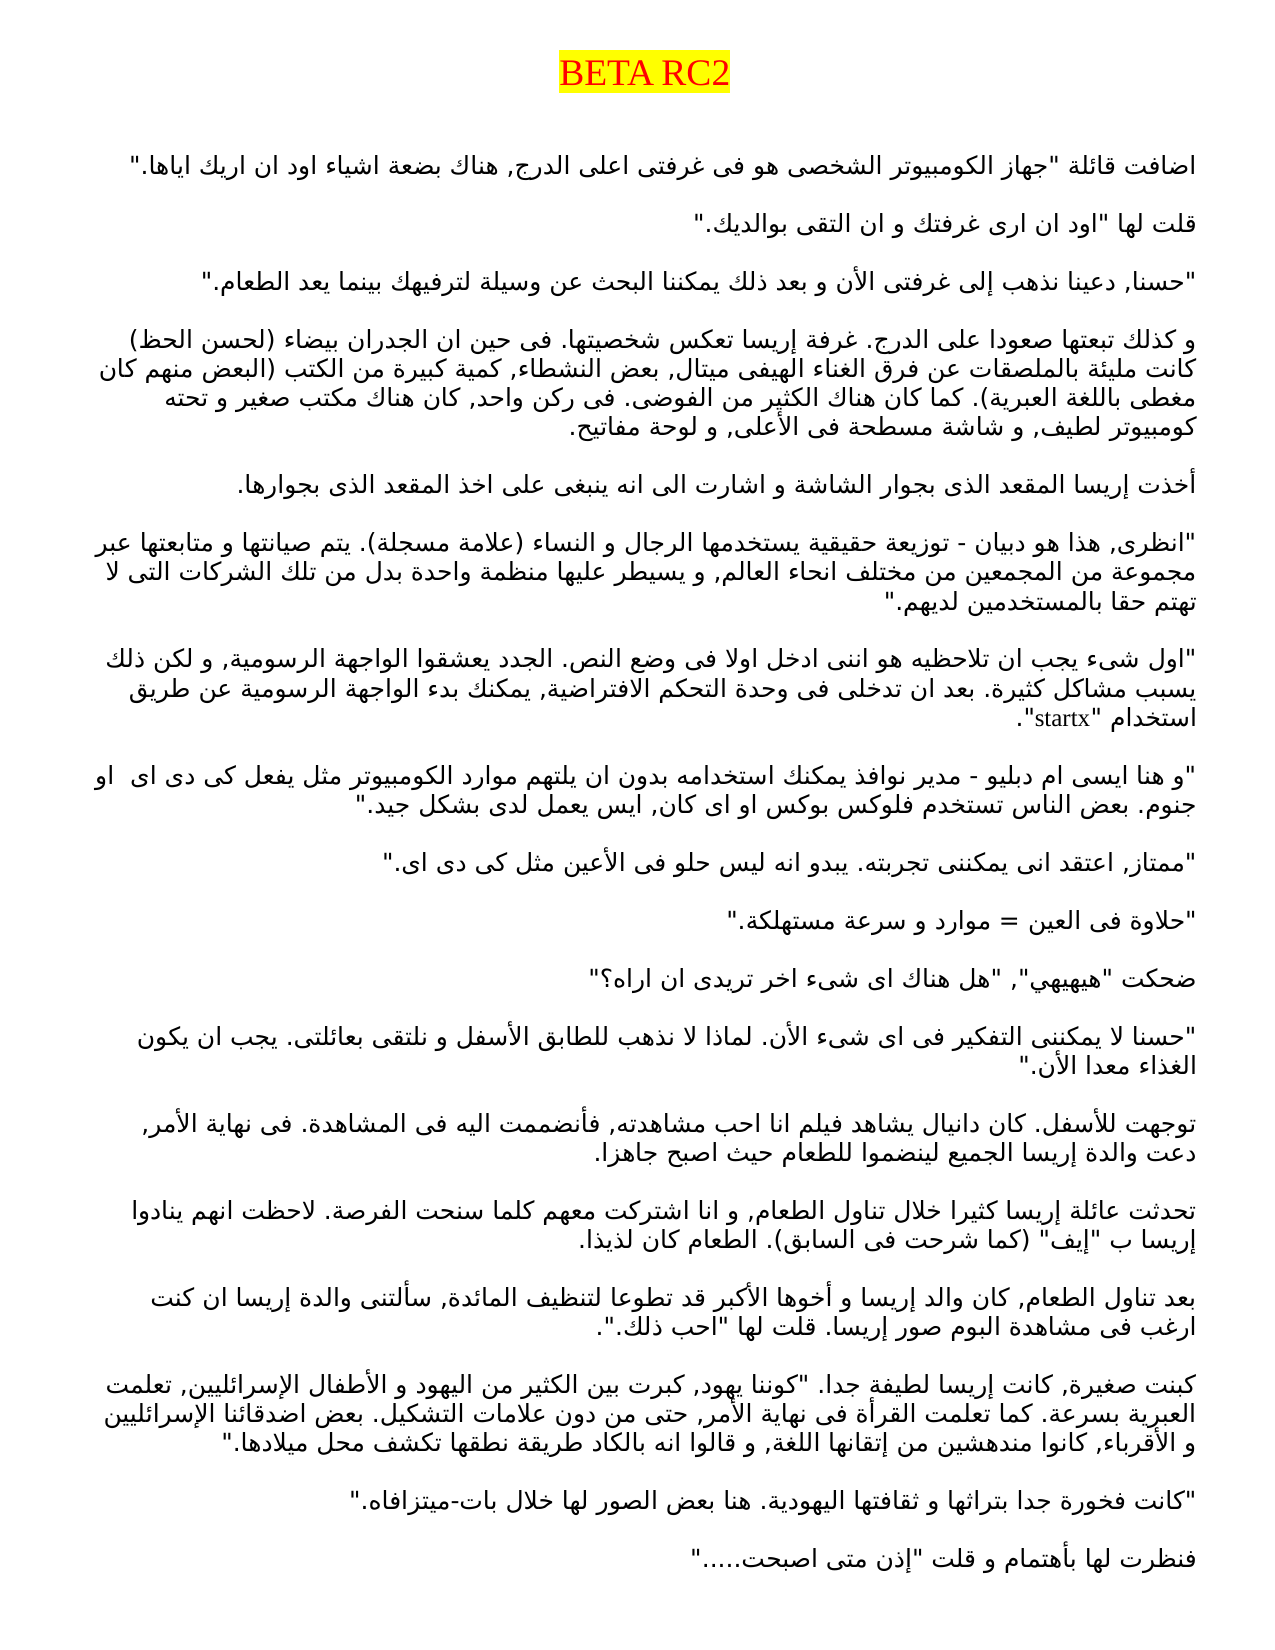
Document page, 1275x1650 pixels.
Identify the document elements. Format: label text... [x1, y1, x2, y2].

text و كذلك تبعتها صعودا على الدرج. غرفة إريسا تعكس شخصيتها. فى حين ان الجدران بيضاء (لحسن الحظ) كانت مليئة بالملصقات عن فرق الغناء الهيفى ميتال, بعض النشطاء, كمية كبيرة من الكتب (البعض منهم كان مغطى باللغة العبرية). كما كان هناك الكثير من الفوضى. فى ركن واحد, كان هناك مكتب صغير و تحته كومبيوتر لطيف, و شاشة مسطحة فى الأعلى, و لوحة مفاتيح. [92, 325, 1197, 442]
text تحدثت عائلة إريسا كثيرا خلال تناول الطعام, و انا اشتركت معهم كلما سنحت الفرصة. لاحظت انهم ينادوا إريسا ب "إيف" (كما شرحت فى السابق). الطعام كان لذيذا. [92, 1196, 1197, 1254]
text أخذت إريسا المقعد الذى بجوار الشاشة و اشارت الى انه ينبغى على اخذ المقعد الذى بجوارها. [92, 471, 1197, 500]
text قلت لها "اود ان ارى غرفتك و ان التقى بوالديك." [92, 209, 1197, 238]
text فنظرت لها بأهتمام و قلت "إذن متى اصبحت....." [92, 1544, 1197, 1573]
text اضافت قائلة "جهاز الكومبيوتر الشخصى هو فى غرفتى اعلى الدرج, هناك بضعة اشياء اود ان اريك اياها." [92, 151, 1197, 181]
text "كانت فخورة جدا بتراثها و ثقافتها اليهودية. هنا بعض الصور لها خلال بات-ميتزافاه." [92, 1486, 1197, 1516]
text "حسنا, دعينا نذهب إلى غرفتى الأن و بعد ذلك يمكننا البحث عن وسيلة لترفيهك بينما يعد الطعام." [92, 267, 1197, 296]
text "حلاوة فى العين = موارد و سرعة مستهلكة." [92, 906, 1197, 935]
text "ممتاز, اعتقد انى يمكننى تجربته. يبدو انه ليس حلو فى الأعين مثل كى دى اى." [92, 848, 1197, 877]
text "اول شىء يجب ان تلاحظيه هو اننى ادخل اولا فى وضع النص. الجدد يعشقوا الواجهة الرسومية, و لكن ذلك يسبب مشاكل كثيرة. بعد ان تدخلى فى وحدة التحكم الافتراضية, يمكنك بدء الواجهة الرسومية عن طريق استخدام "startx". [92, 645, 1197, 732]
text ضحكت "هيهيهي", "هل هناك اى شىء اخر تريدى ان اراه؟" [92, 964, 1197, 993]
text توجهت للأسفل. كان دانيال يشاهد فيلم انا احب مشاهدته, فأنضممت اليه فى المشاهدة. فى نهاية الأمر, دعت والدة إريسا الجميع لينضموا للطعام حيث اصبح جاهزا. [92, 1109, 1197, 1167]
text "انظرى, هذا هو دبيان - توزيعة حقيقية يستخدمها الرجال و النساء (علامة مسجلة). يتم صيانتها و متابعتها عبر مجموعة من المجمعين من مختلف انحاء العالم, و يسيطر عليها منظمة واحدة بدل من تلك الشركات التى لا تهتم حقا بالمستخدمين لديهم." [92, 528, 1197, 616]
text "و هنا ايسى ام دبليو - مدير نوافذ يمكنك استخدامه بدون ان يلتهم موارد الكومبيوتر مثل يفعل كى دى اى او جنوم. بعض الناس تستخدم فلوكس بوكس او اى كان, ايس يعمل لدى بشكل جيد." [92, 761, 1197, 819]
text كبنت صغيرة, كانت إريسا لطيفة جدا. "كوننا يهود, كبرت بين الكثير من اليهود و الأطفال الإسرائليين, تعلمت العبرية بسرعة. كما تعلمت القرأة فى نهاية الأمر, حتى من دون علامات التشكيل. بعض اضدقائنا الإسرائليين و الأقرباء, كانوا مندهشين من إتقانها اللغة, و قالوا انه بالكاد طريقة نطقها تكشف محل ميلادها." [92, 1370, 1197, 1458]
text "حسنا لا يمكننى التفكير فى اى شىء الأن. لماذا لا نذهب للطابق الأسفل و نلتقى بعائلتى. يجب ان يكون الغذاء معدا الأن." [92, 1022, 1197, 1080]
text بعد تناول الطعام, كان والد إريسا و أخوها الأكبر قد تطوعا لتنظيف المائدة, سألتنى والدة إريسا ان كنت ارغب فى مشاهدة البوم صور إريسا. قلت لها "احب ذلك.". [92, 1283, 1197, 1341]
